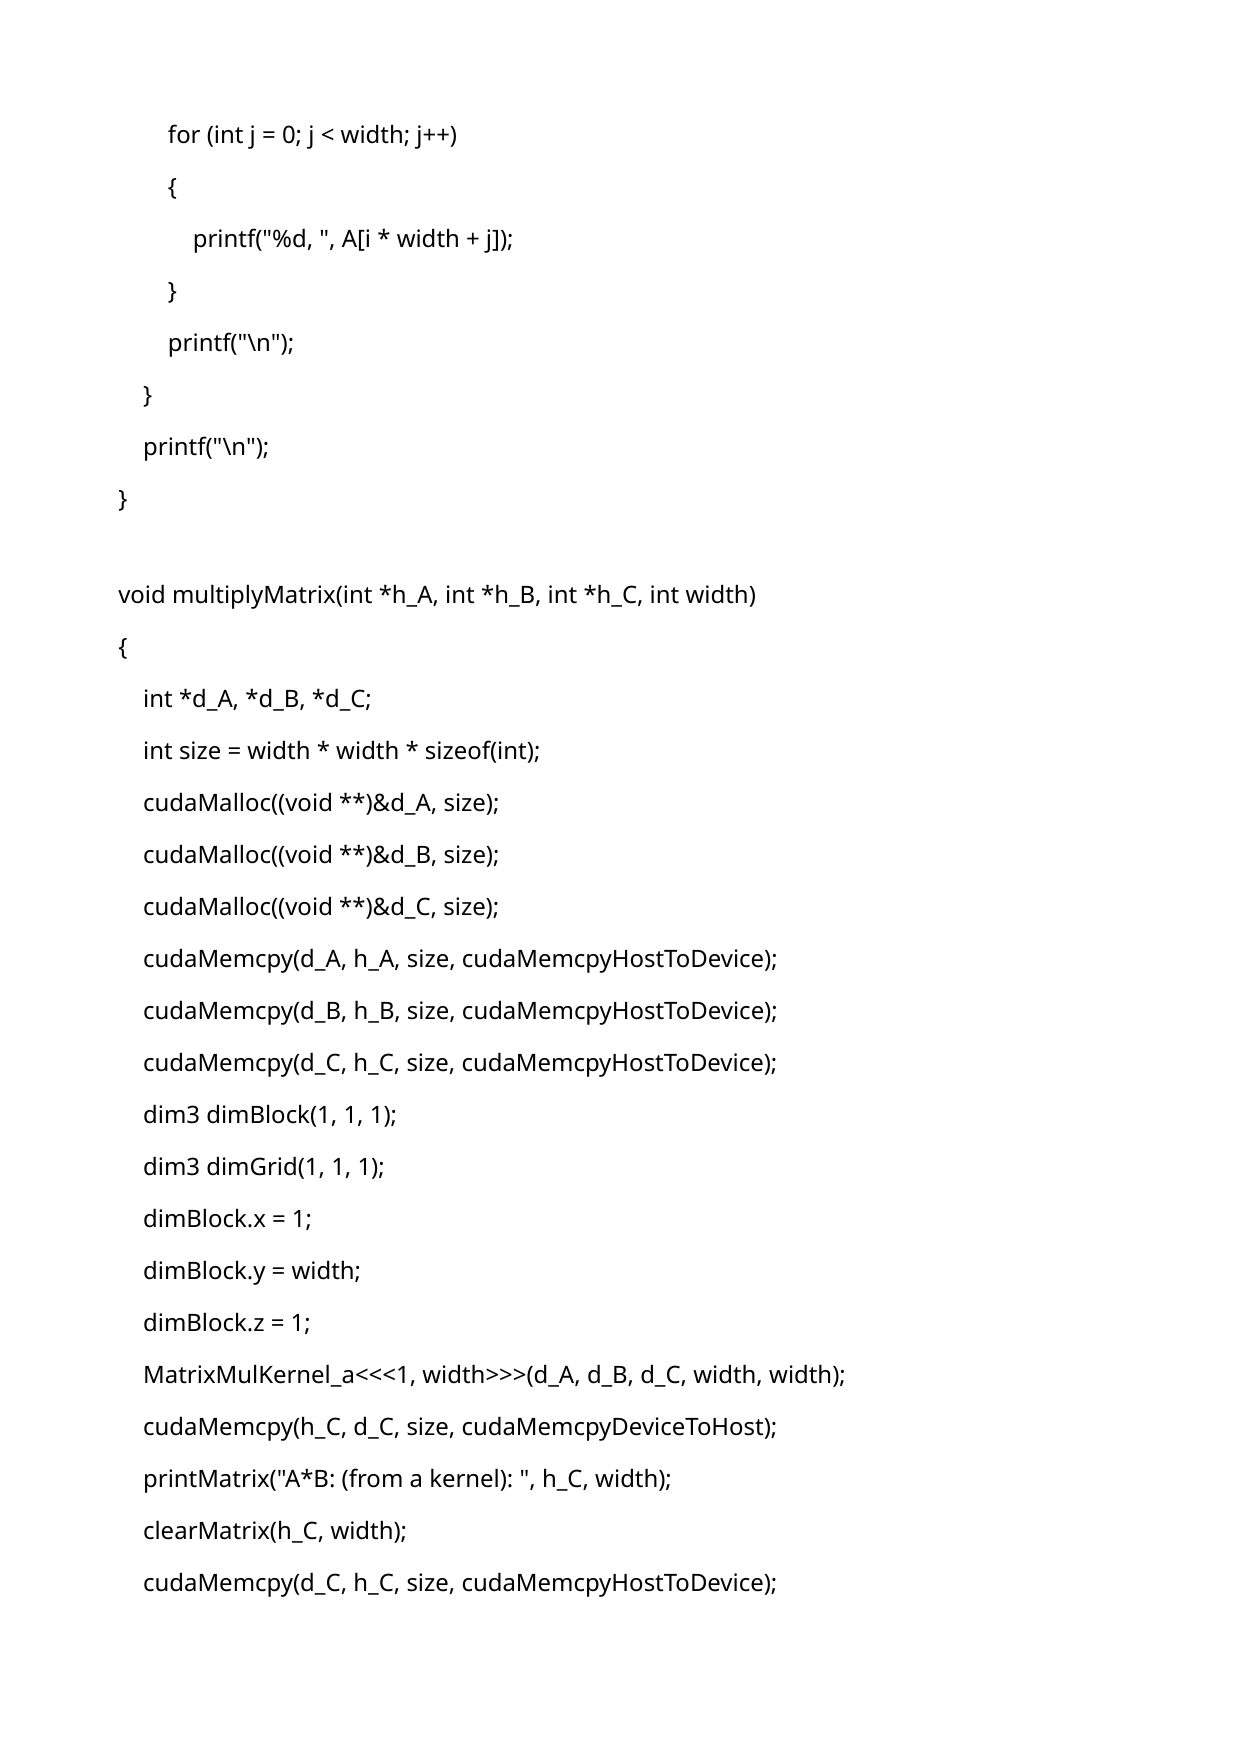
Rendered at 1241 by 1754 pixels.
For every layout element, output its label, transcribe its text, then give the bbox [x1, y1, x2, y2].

text void multiplyMatrix(int *h_A, int *h_B, int *h_C, int width) [118, 578, 1122, 610]
text { [118, 170, 1122, 203]
text { [118, 630, 1122, 662]
text } [118, 482, 1122, 514]
text MatrixMulKernel_a<<<1, width>>>(d_A, d_B, d_C, width, width); [118, 1357, 1122, 1390]
text dim3 dimGrid(1, 1, 1); [118, 1149, 1122, 1182]
text dimBlock.y = width; [118, 1253, 1122, 1286]
text clearMatrix(h_C, width); [118, 1513, 1122, 1546]
text cudaMalloc((void **)&d_A, size); [118, 786, 1122, 818]
text cudaMemcpy(d_C, h_C, size, cudaMemcpyHostToDevice); [118, 1565, 1122, 1598]
text cudaMalloc((void **)&d_B, size); [118, 838, 1122, 870]
text cudaMemcpy(h_C, d_C, size, cudaMemcpyDeviceToHost); [118, 1409, 1122, 1442]
text int *d_A, *d_B, *d_C; [118, 682, 1122, 714]
text int size = width * width * sizeof(int); [118, 734, 1122, 766]
text dim3 dimBlock(1, 1, 1); [118, 1098, 1122, 1130]
text printMatrix("A*B: (from a kernel): ", h_C, width); [118, 1461, 1122, 1494]
text printf("\n"); [118, 430, 1122, 463]
text printf("%d, ", A[i * width + j]); [118, 222, 1122, 255]
text } [118, 274, 1122, 307]
text cudaMemcpy(d_B, h_B, size, cudaMemcpyHostToDevice); [118, 994, 1122, 1026]
text cudaMemcpy(d_A, h_A, size, cudaMemcpyHostToDevice); [118, 942, 1122, 974]
text printf("\n"); [118, 326, 1122, 359]
text dimBlock.z = 1; [118, 1306, 1122, 1338]
text for (int j = 0; j < width; j++) [118, 118, 1122, 151]
text } [118, 378, 1122, 411]
text dimBlock.x = 1; [118, 1202, 1122, 1234]
text cudaMalloc((void **)&d_C, size); [118, 890, 1122, 922]
text cudaMemcpy(d_C, h_C, size, cudaMemcpyHostToDevice); [118, 1046, 1122, 1078]
